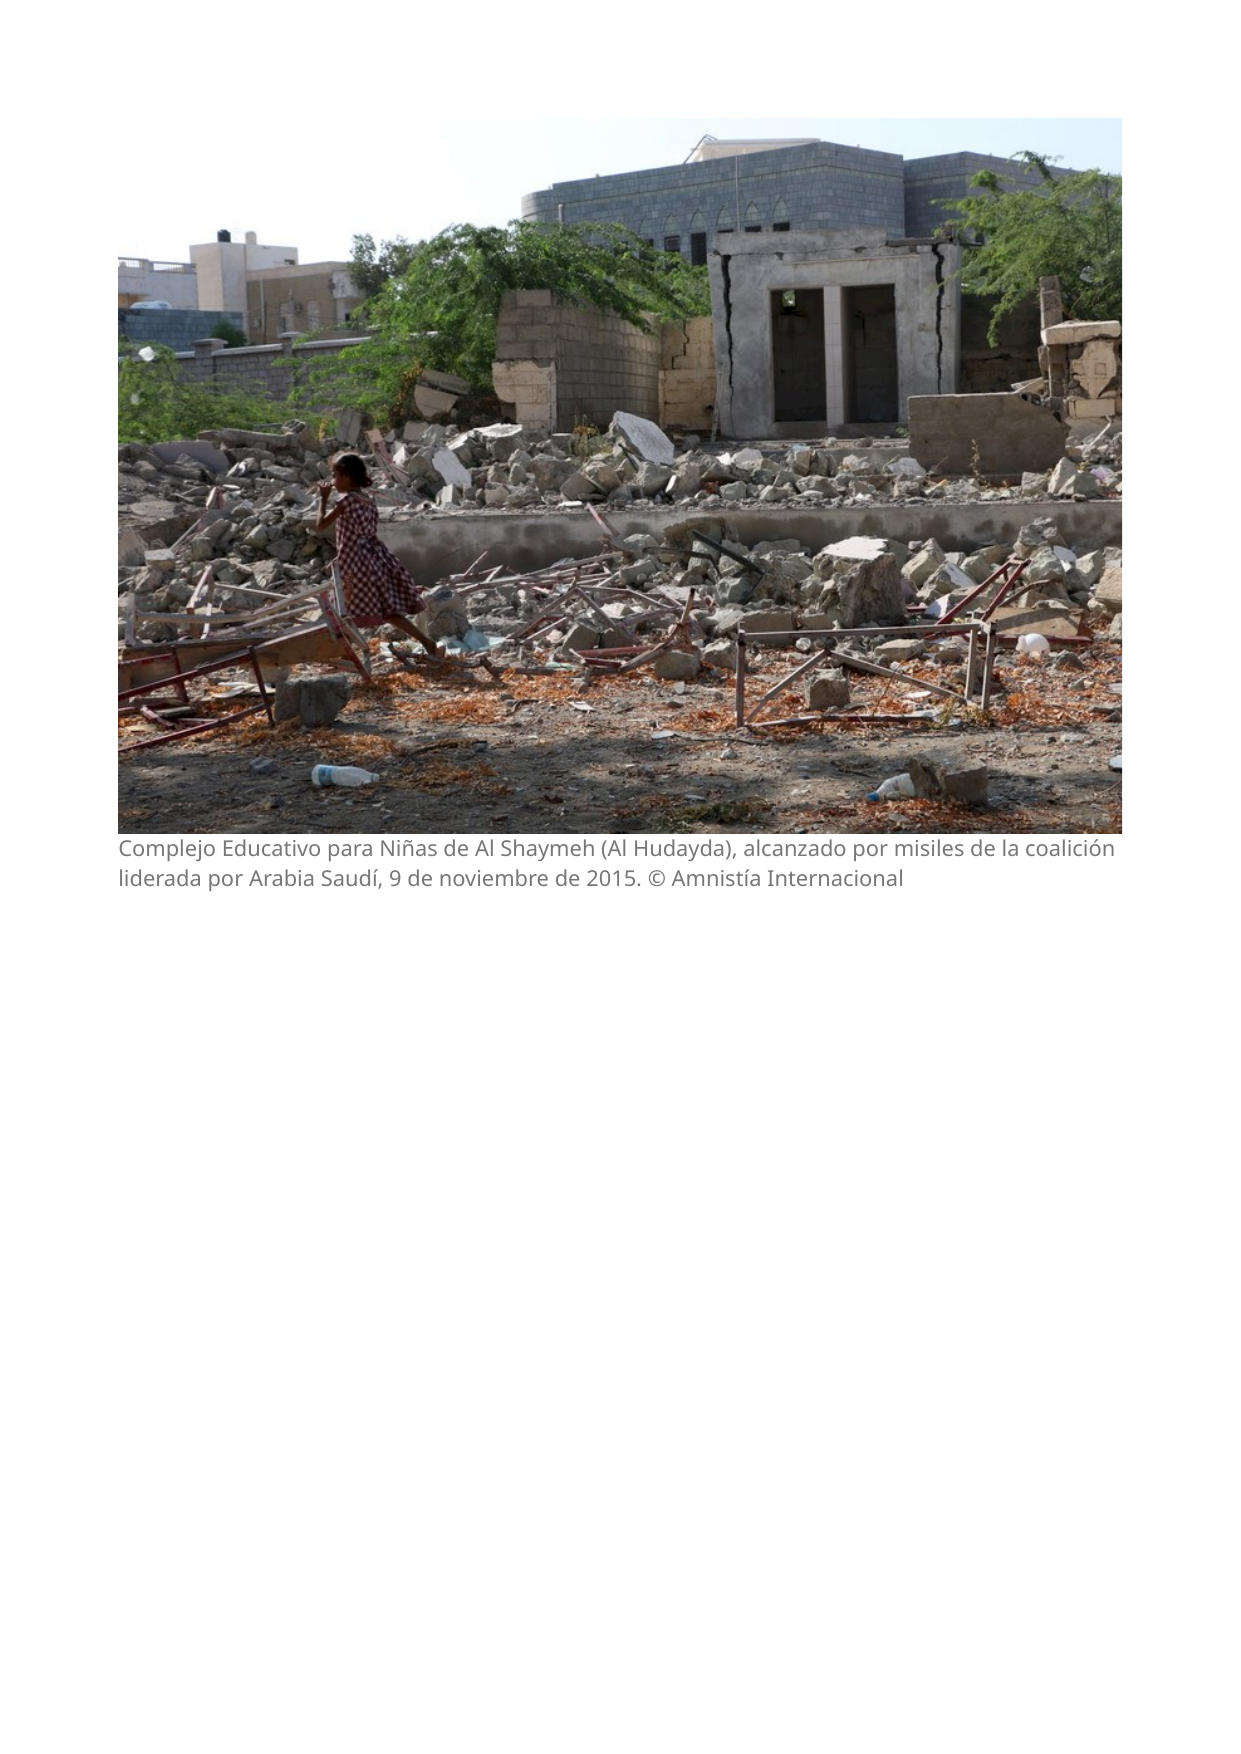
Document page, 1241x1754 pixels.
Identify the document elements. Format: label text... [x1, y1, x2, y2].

text Complejo Educativo para Niñas de Al Shaymeh (Al Hudayda), alcanzado por misiles de la coalición liderada por Arabia Saudí, 9 de noviembre de 2015. © Amnistía Internacional [118, 834, 1122, 893]
picture [118, 118, 1123, 834]
